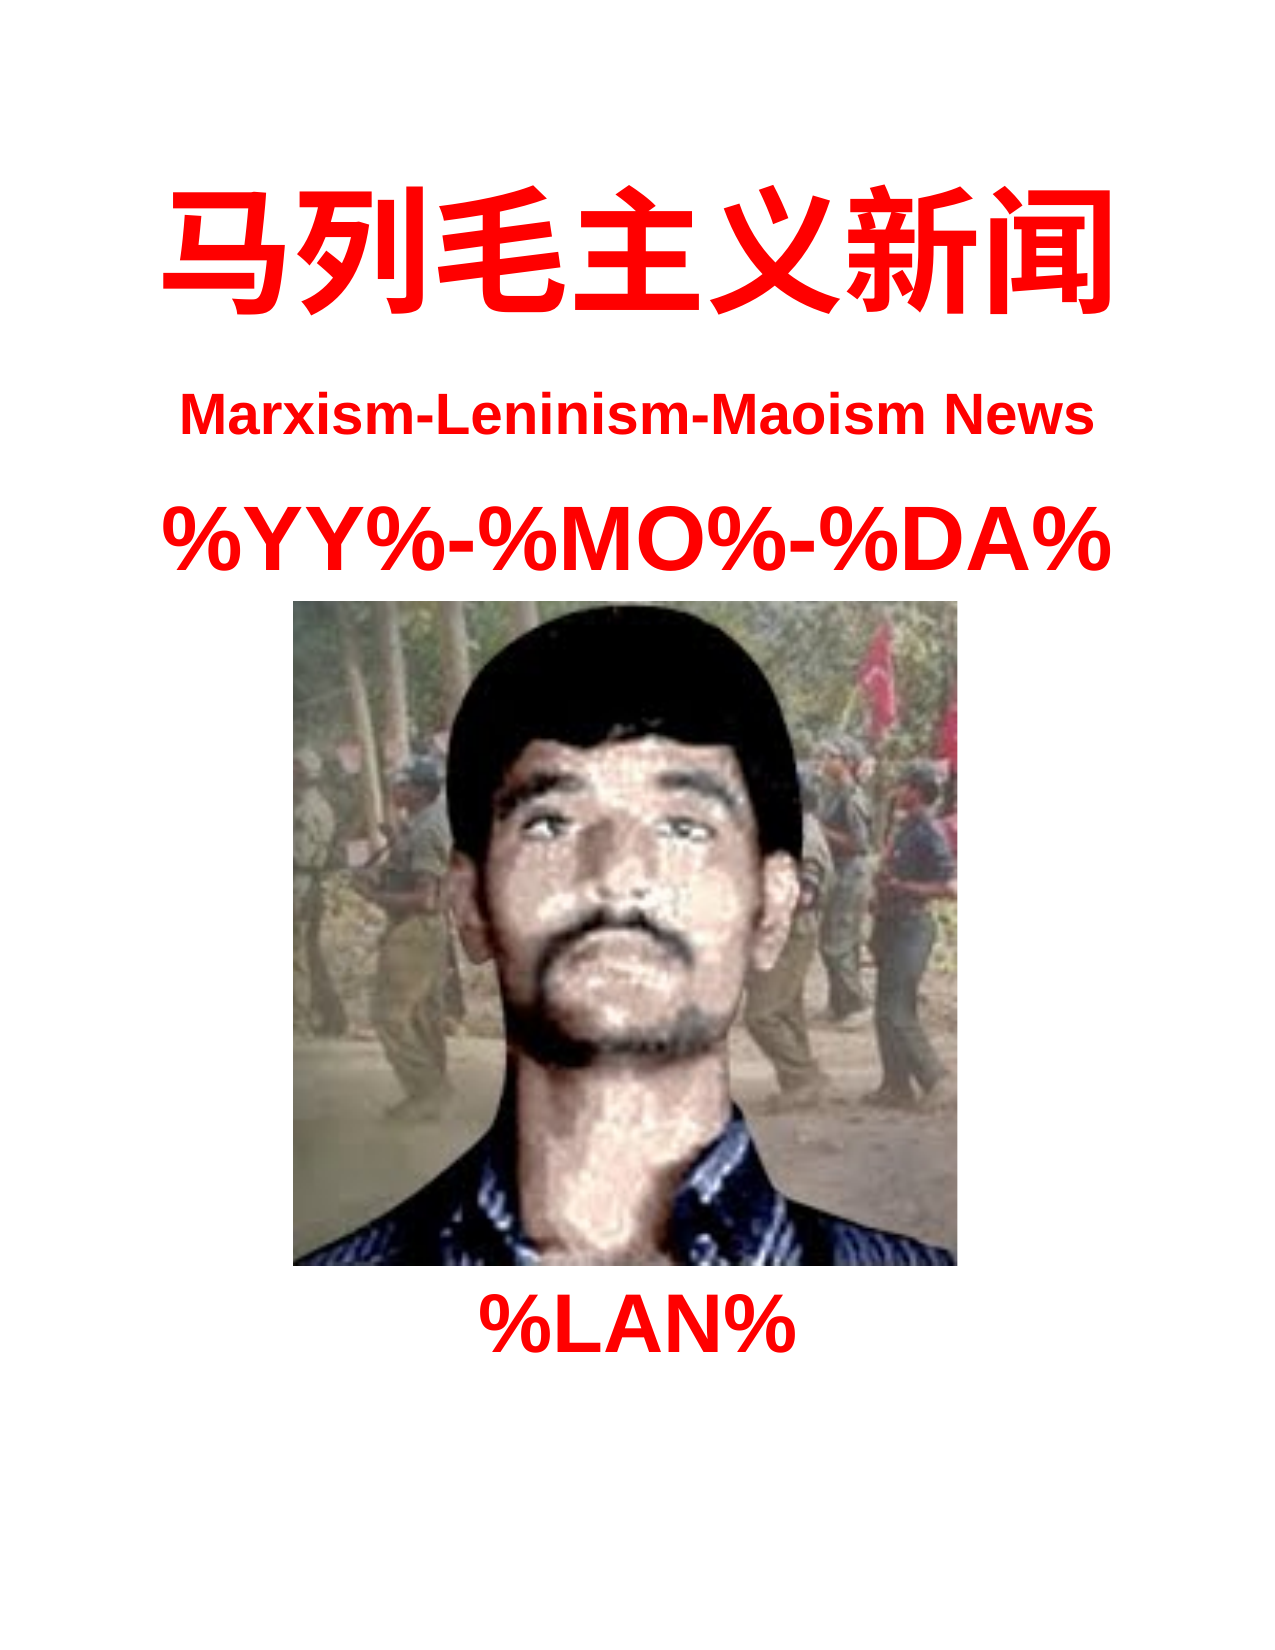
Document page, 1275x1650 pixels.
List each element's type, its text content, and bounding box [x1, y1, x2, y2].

subtitle 马列毛主义新闻 [118, 143, 1157, 342]
picture [293, 601, 958, 1266]
subtitle %LAN% [118, 1274, 1157, 1370]
subtitle Marxism-Leninism-Maoism News [118, 380, 1157, 447]
subtitle %YY%-%MO%-%DA% [118, 484, 1157, 590]
